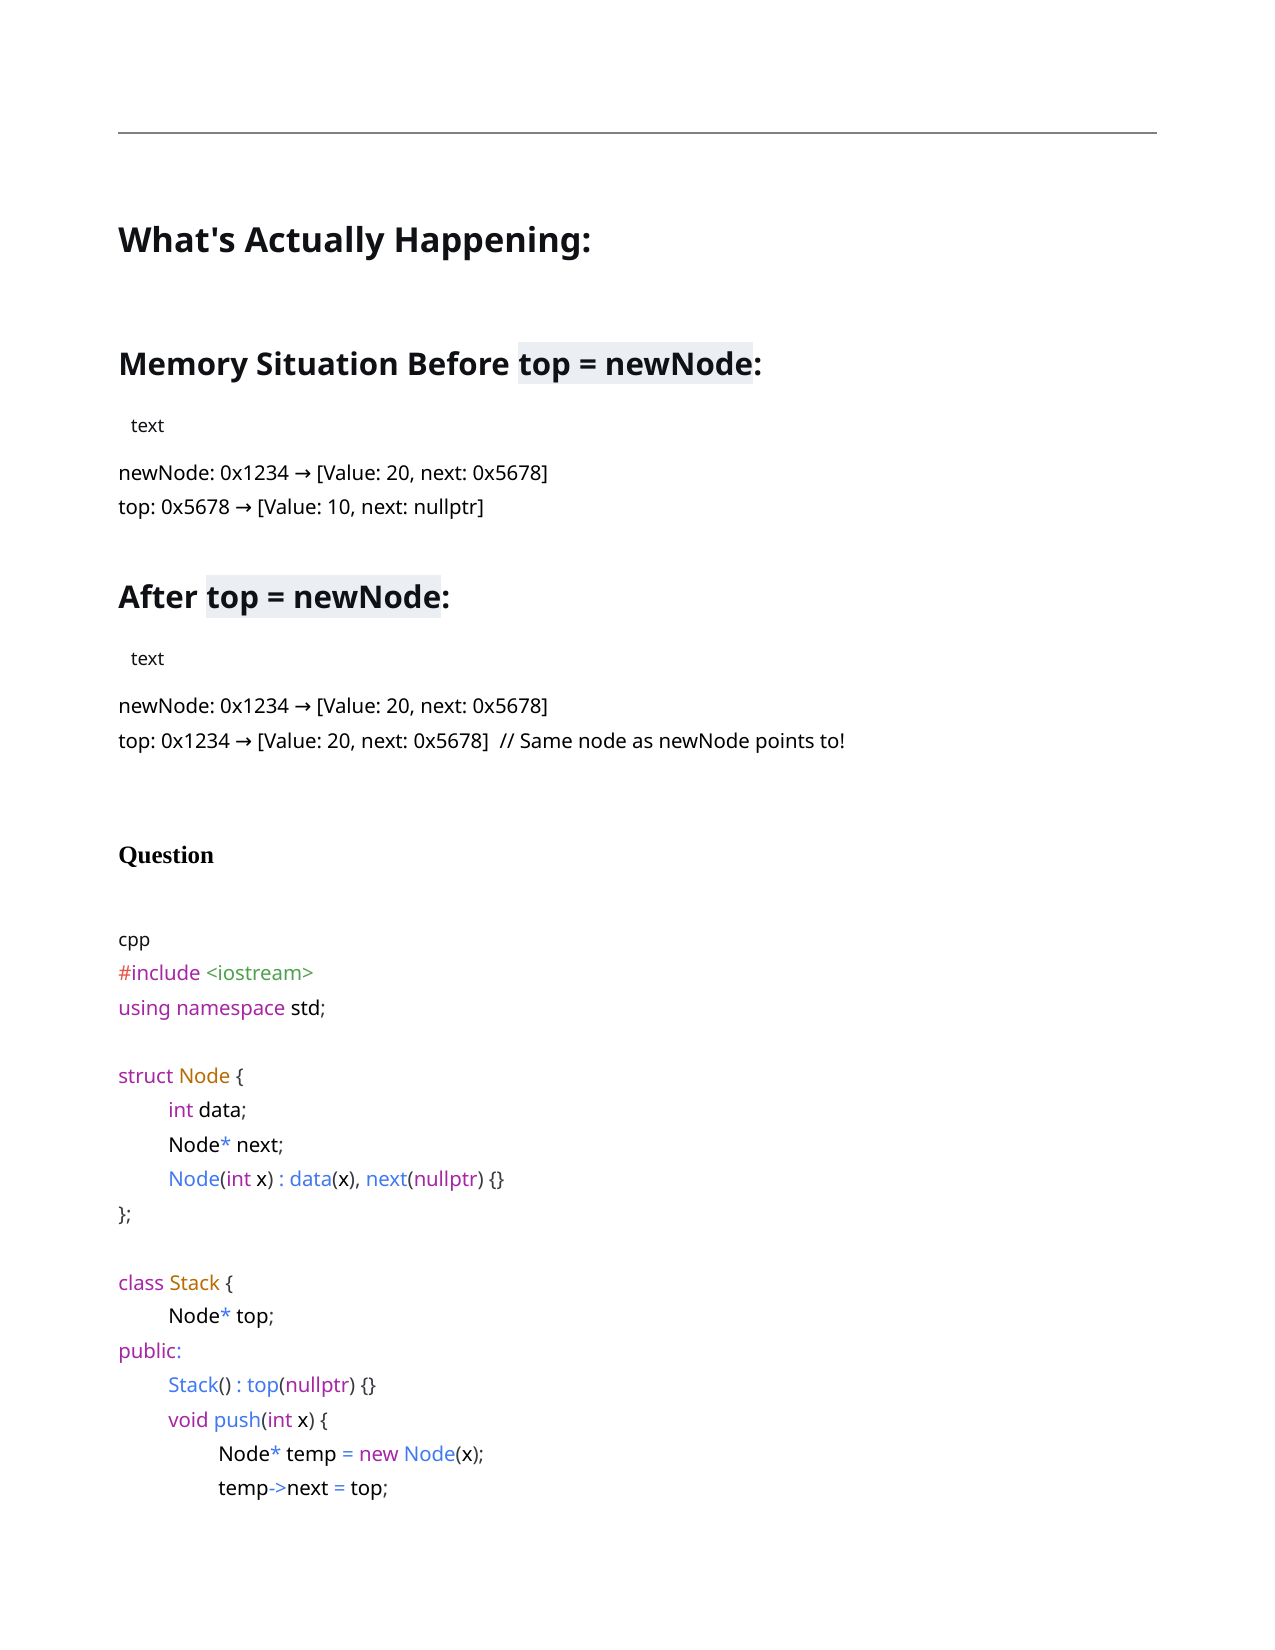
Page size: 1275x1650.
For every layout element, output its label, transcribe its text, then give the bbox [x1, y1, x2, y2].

text Node* temp = new Node(x); [118, 1433, 1157, 1468]
text Question [118, 840, 1157, 869]
text using namespace std; [118, 986, 1157, 1021]
text newNode: 0x1234 → [Value: 20, next: 0x5678] [118, 685, 1157, 720]
text int data; [118, 1089, 1157, 1124]
text top: 0x5678 → [Value: 10, next: nullptr] [118, 486, 1157, 521]
text struct Node { [118, 1055, 1157, 1089]
text text [131, 643, 1157, 671]
text cpp [118, 927, 1157, 952]
text top: 0x1234 → [Value: 20, next: 0x5678] // Same node as newNode points to! [118, 720, 1157, 754]
text void push(int x) { [118, 1399, 1157, 1433]
subtitle After top = newNode: [118, 571, 1157, 618]
text #include <iostream> [118, 952, 1157, 986]
text Node* top; [118, 1296, 1157, 1330]
text newNode: 0x1234 → [Value: 20, next: 0x5678] [118, 452, 1157, 486]
text Node* next; [118, 1124, 1157, 1158]
text Node(int x) : data(x), next(nullptr) {} [118, 1158, 1157, 1193]
text class Stack { [118, 1261, 1157, 1296]
subtitle What's Actually Happening: [118, 212, 1157, 262]
subtitle Memory Situation Before top = newNode: [118, 337, 1157, 384]
text public: [118, 1330, 1157, 1364]
text text [131, 409, 1157, 437]
text temp->next = top; [118, 1468, 1157, 1502]
text }; [118, 1193, 1157, 1227]
text Stack() : top(nullptr) {} [118, 1364, 1157, 1399]
